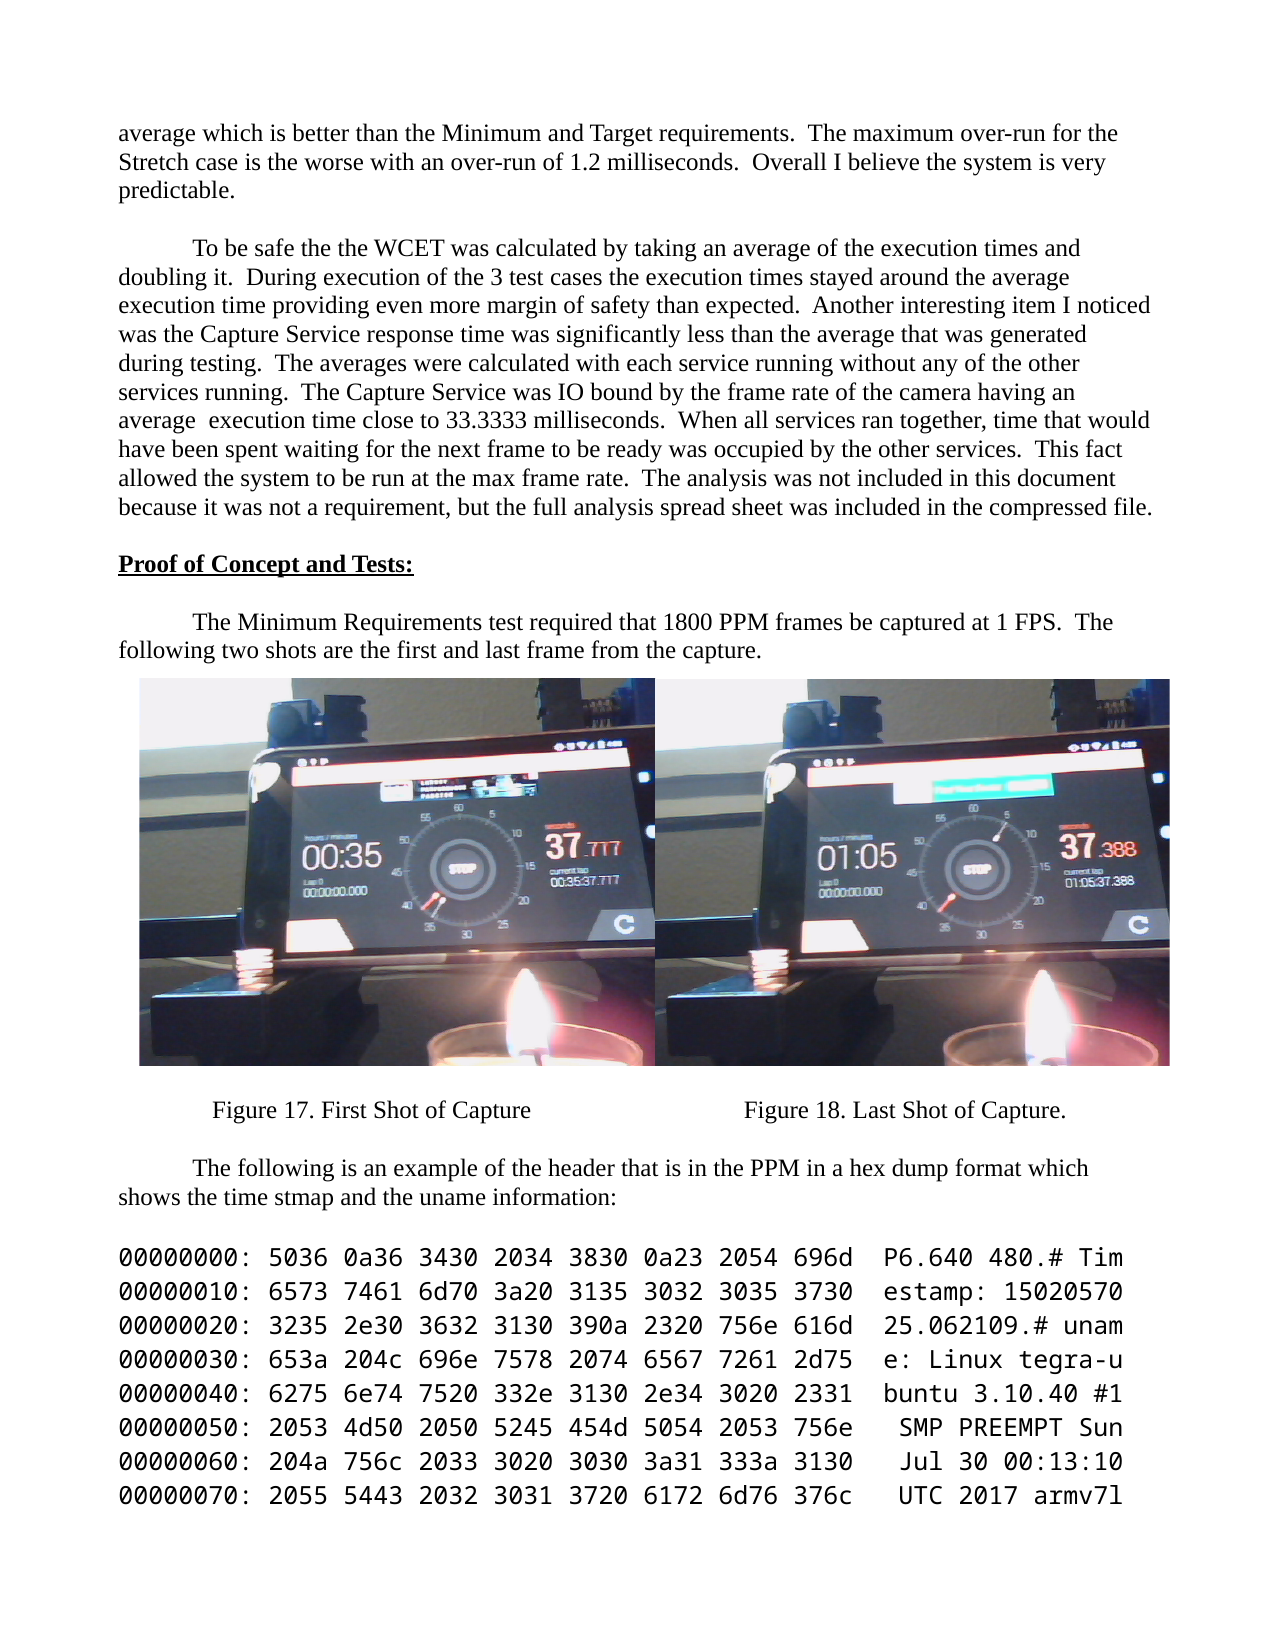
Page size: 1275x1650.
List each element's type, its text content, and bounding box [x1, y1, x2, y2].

text average which is better than the Minimum and Target requirements. The maximum over-run for the Stretch case is the worse with an over-run of 1.2 milliseconds. Overall I believe the system is very predictable. [118, 118, 1157, 204]
text 00000040: 6275 6e74 7520 332e 3130 2e34 3020 2331 buntu 3.10.40 #1 [118, 1376, 1157, 1410]
text 00000020: 3235 2e30 3632 3130 390a 2320 756e 616d 25.062109.# unam [118, 1307, 1157, 1342]
text Figure 17. First Shot of Capture Figure 18. Last Shot of Capture. [118, 1096, 1157, 1124]
text 00000030: 653a 204c 696e 7578 2074 6567 7261 2d75 e: Linux tegra-u [118, 1342, 1157, 1376]
text The following is an example of the header that is in the PPM in a hex dump format which shows the time stmap and the uname information: [118, 1153, 1157, 1211]
text The Minimum Requirements test required that 1800 PPM frames be captured at 1 FPS. The following two shots are the first and last frame from the capture. [118, 607, 1157, 664]
text Proof of Concept and Tests: [118, 549, 1157, 578]
text 00000050: 2053 4d50 2050 5245 454d 5054 2053 756e SMP PREEMPT Sun [118, 1410, 1157, 1444]
text To be safe the the WCET was calculated by taking an average of the execution times and doubling it. During execution of the 3 test cases the execution times stayed around the average execution time providing even more margin of safety than expected. Another interesting item I noticed was the Capture Service response time was significantly less than the average that was generated during testing. The averages were calculated with each service running without any of the other services running. The Capture Service was IO bound by the frame rate of the camera having an average execution time close to 33.3333 milliseconds. When all services ran together, time that would have been spent waiting for the next frame to be ready was occupied by the other services. This fact allowed the system to be run at the max frame rate. The analysis was not included in this document because it was not a requirement, but the full analysis spread sheet was included in the compressed file. [118, 233, 1157, 521]
picture [139, 678, 1170, 1066]
text 00000060: 204a 756c 2033 3020 3030 3a31 333a 3130 Jul 30 00:13:10 [118, 1444, 1157, 1478]
text 00000010: 6573 7461 6d70 3a20 3135 3032 3035 3730 estamp: 15020570 [118, 1273, 1157, 1307]
text 00000070: 2055 5443 2032 3031 3720 6172 6d76 376c UTC 2017 armv7l [118, 1478, 1157, 1512]
text 00000000: 5036 0a36 3430 2034 3830 0a23 2054 696d P6.640 480.# Tim [118, 1239, 1157, 1273]
